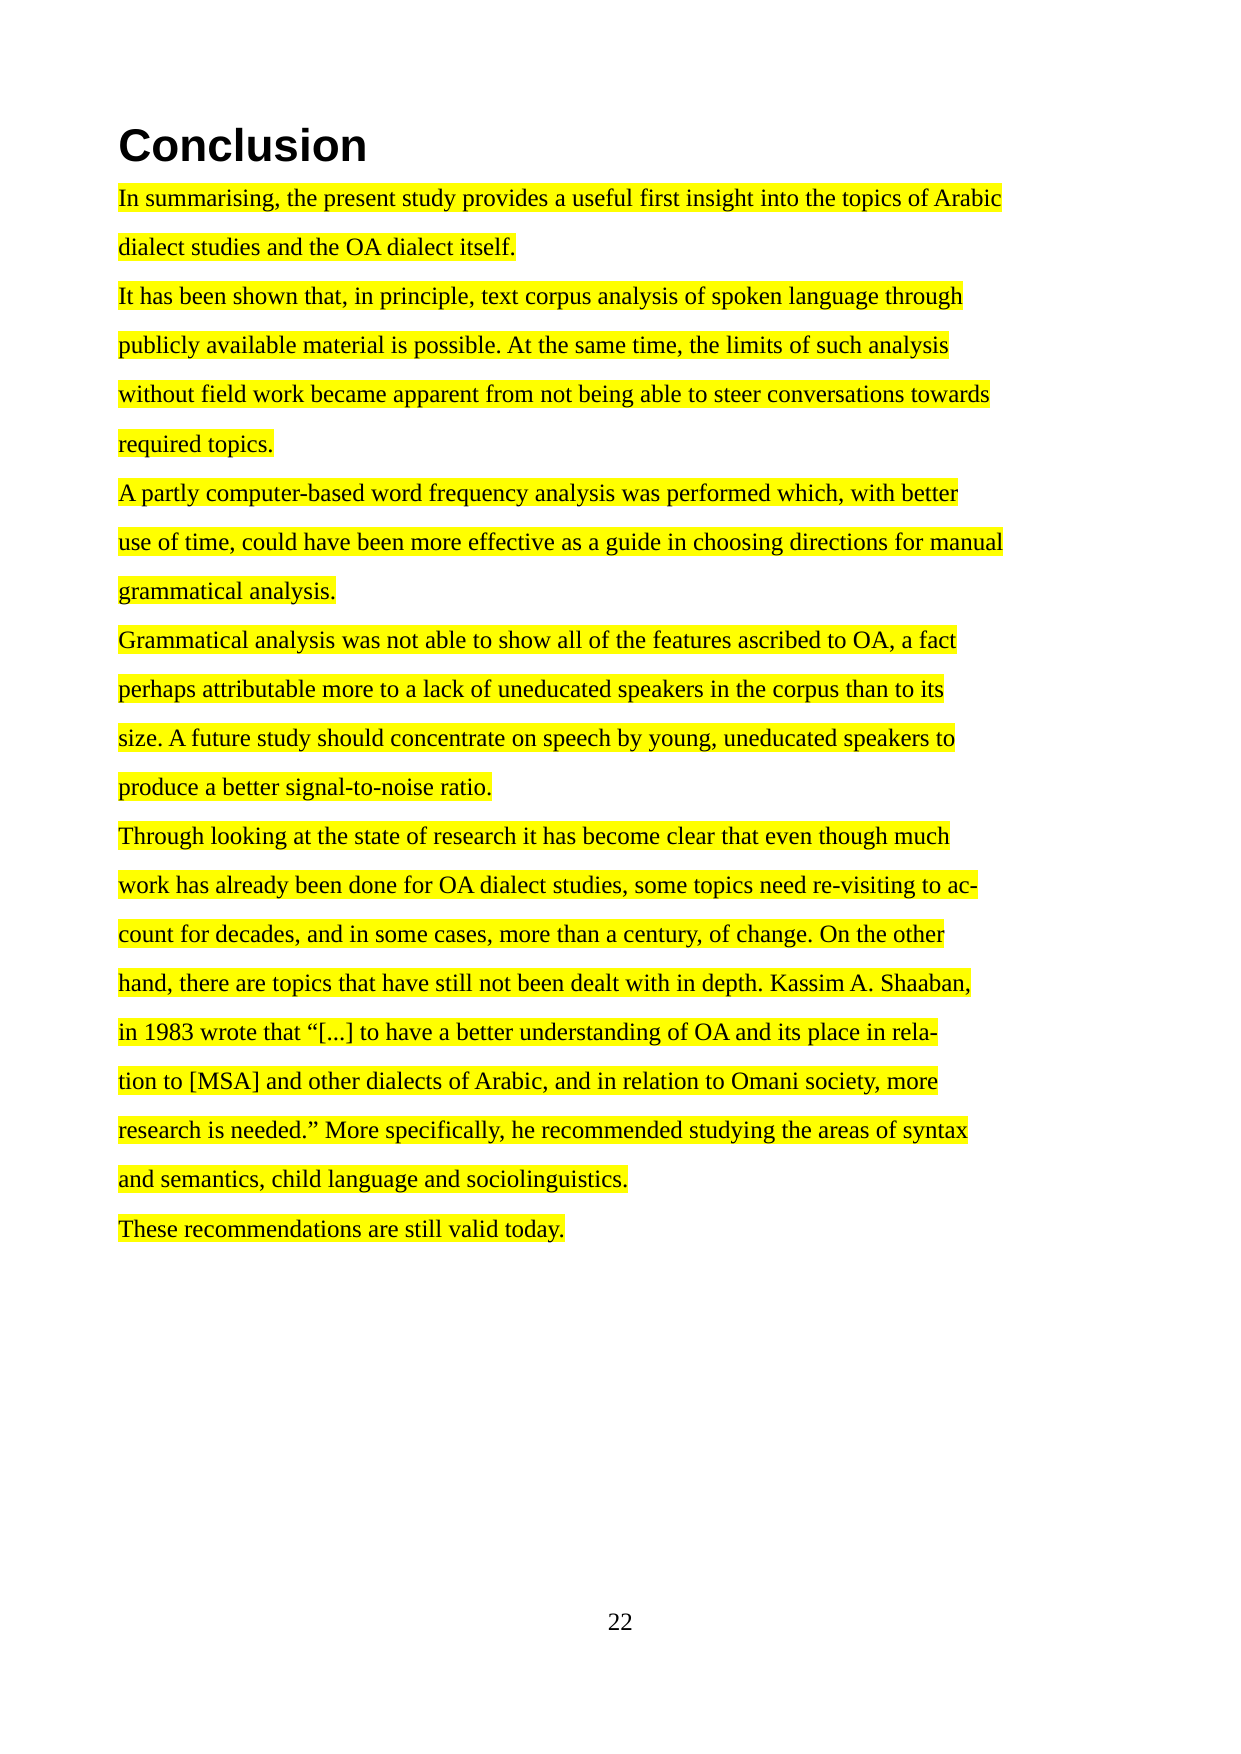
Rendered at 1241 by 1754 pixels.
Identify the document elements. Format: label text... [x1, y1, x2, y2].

text hand, there are topics that have still not been dealt with in depth. Kassim A. Shaaban, [118, 968, 1122, 997]
text without field work became apparent from not being able to steer conversations towards [118, 379, 1122, 408]
subtitle Conclusion [118, 118, 1122, 171]
text Grammatical analysis was not able to show all of the features ascribed to OA, a fact [118, 625, 1122, 654]
text These recommendations are still valid today. [118, 1214, 1122, 1242]
text size. A future study should concentrate on speech by young, uneducated speakers to [118, 723, 1122, 752]
text publicly available material is possible. At the same time, the limits of such analysis [118, 331, 1122, 359]
text in 1983 wrote that “[...] to have a better understanding of OA and its place in rela- [118, 1017, 1122, 1046]
text dialect studies and the OA dialect itself. [118, 232, 1122, 261]
text In summarising, the present study provides a useful first insight into the topics of Arabic [118, 183, 1122, 212]
text work has already been done for OA dialect studies, some topics need re-visiting to ac- [118, 870, 1122, 899]
text and semantics, child language and sociolinguistics. [118, 1164, 1122, 1193]
text perhaps attributable more to a lack of uneducated speakers in the corpus than to its [118, 674, 1122, 703]
text required topics. [118, 429, 1122, 457]
text Through looking at the state of research it has become clear that even though much [118, 821, 1122, 850]
text research is needed.” More specifically, he recommended studying the areas of syntax [118, 1116, 1122, 1144]
text use of time, could have been more effective as a guide in choosing directions for manual [118, 527, 1122, 556]
text count for decades, and in some cases, more than a century, of change. On the other [118, 919, 1122, 948]
text produce a better signal-to-noise ratio. [118, 772, 1122, 801]
text grammatical analysis. [118, 576, 1122, 604]
text tion to [MSA] and other dialects of Arabic, and in relation to Omani society, more [118, 1066, 1122, 1095]
text It has been shown that, in principle, text corpus analysis of spoken language through [118, 281, 1122, 310]
text A partly computer-based word frequency analysis was performed which, with better [118, 478, 1122, 506]
